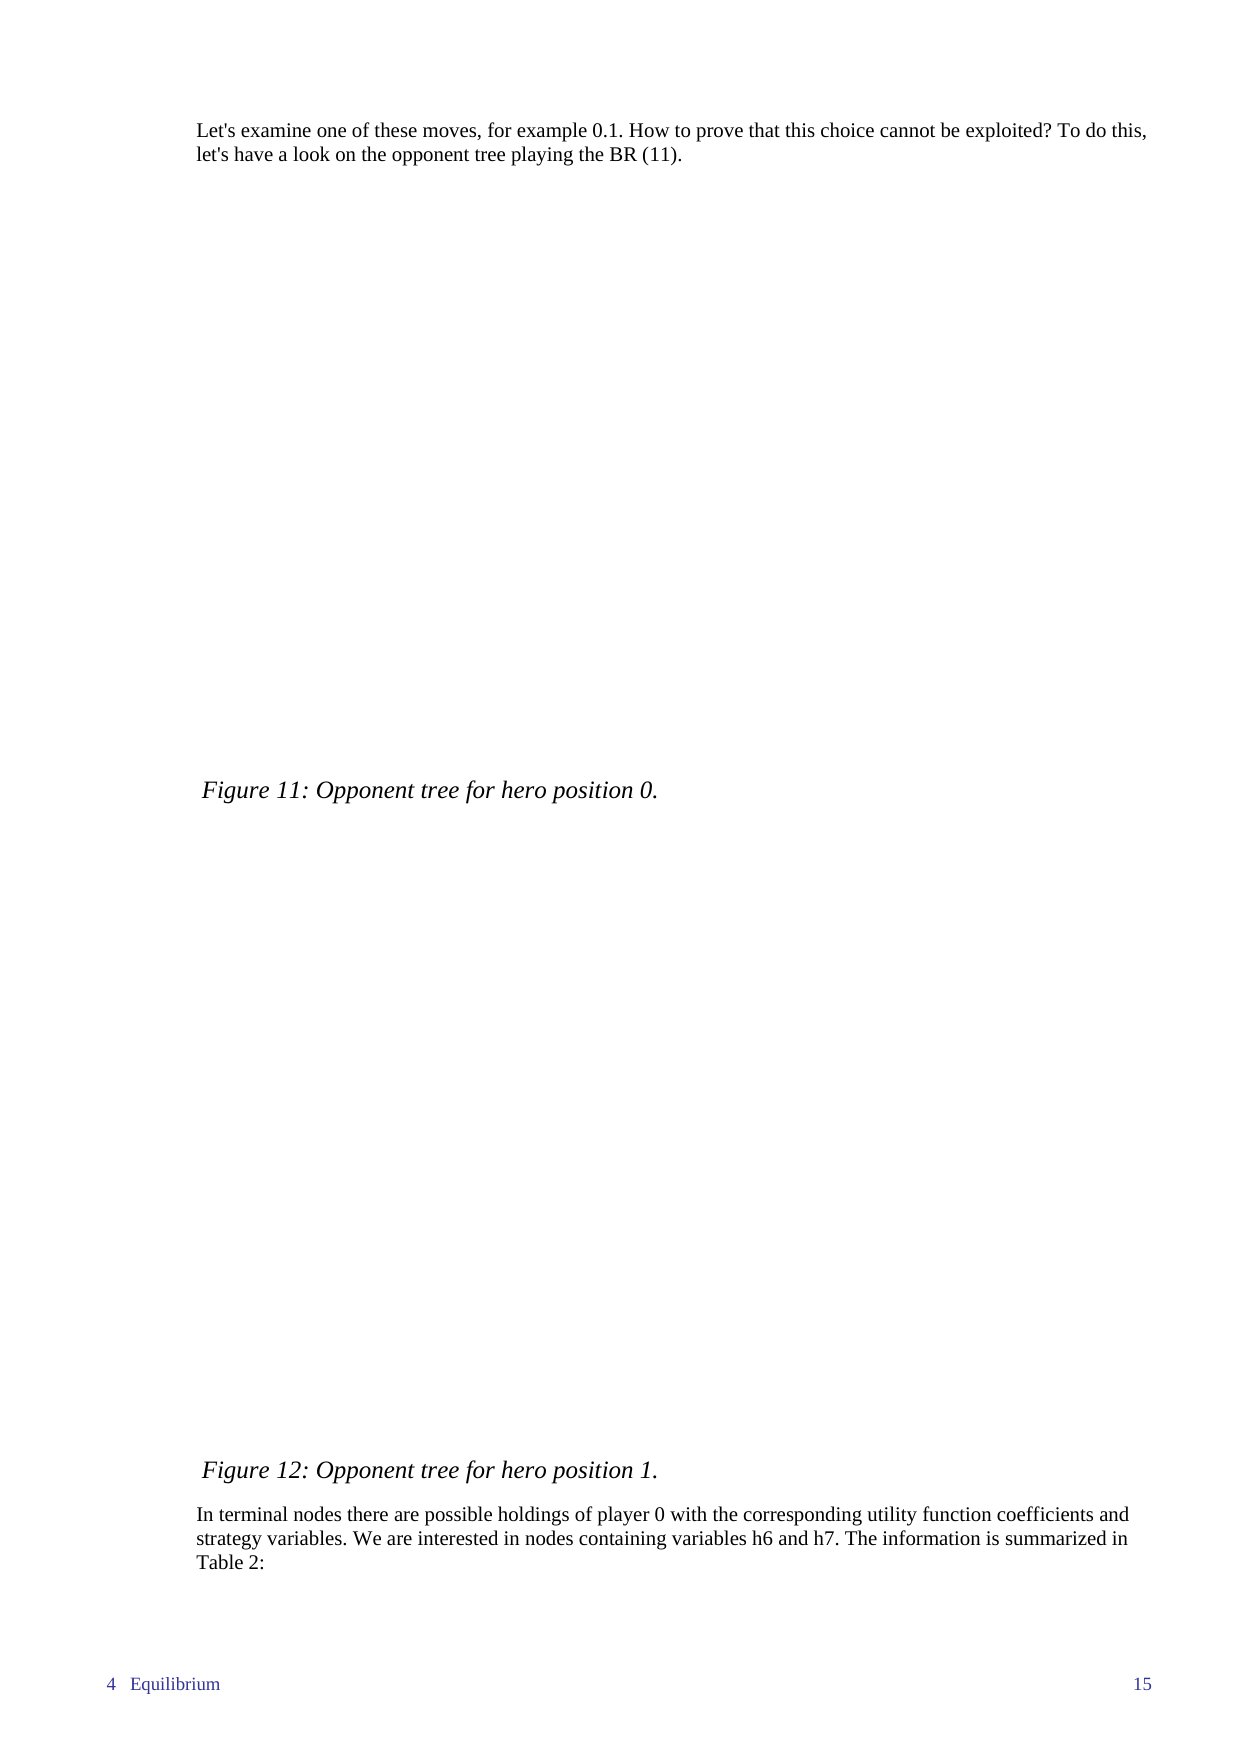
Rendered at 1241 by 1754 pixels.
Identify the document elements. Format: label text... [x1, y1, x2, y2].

table_header [106, 859, 1152, 1437]
table_cell Figure 12: Opponent tree for hero position 1. [106, 1437, 1152, 1502]
text In terminal nodes there are possible holdings of player 0 with the corresponding utility function coefficients and strategy variables. We are interested in nodes containing variables h6 and h7. The information is summarized in Table 2: [196, 1502, 1152, 1574]
table_cell Figure 11: Opponent tree for hero position 0. [106, 757, 1152, 822]
text Let's examine one of these moves, for example 0.1. How to prove that this choice cannot be exploited? To do this, let's have a look on the opponent tree playing the BR (Figure 11). [196, 118, 1152, 166]
table_header [106, 179, 1152, 757]
